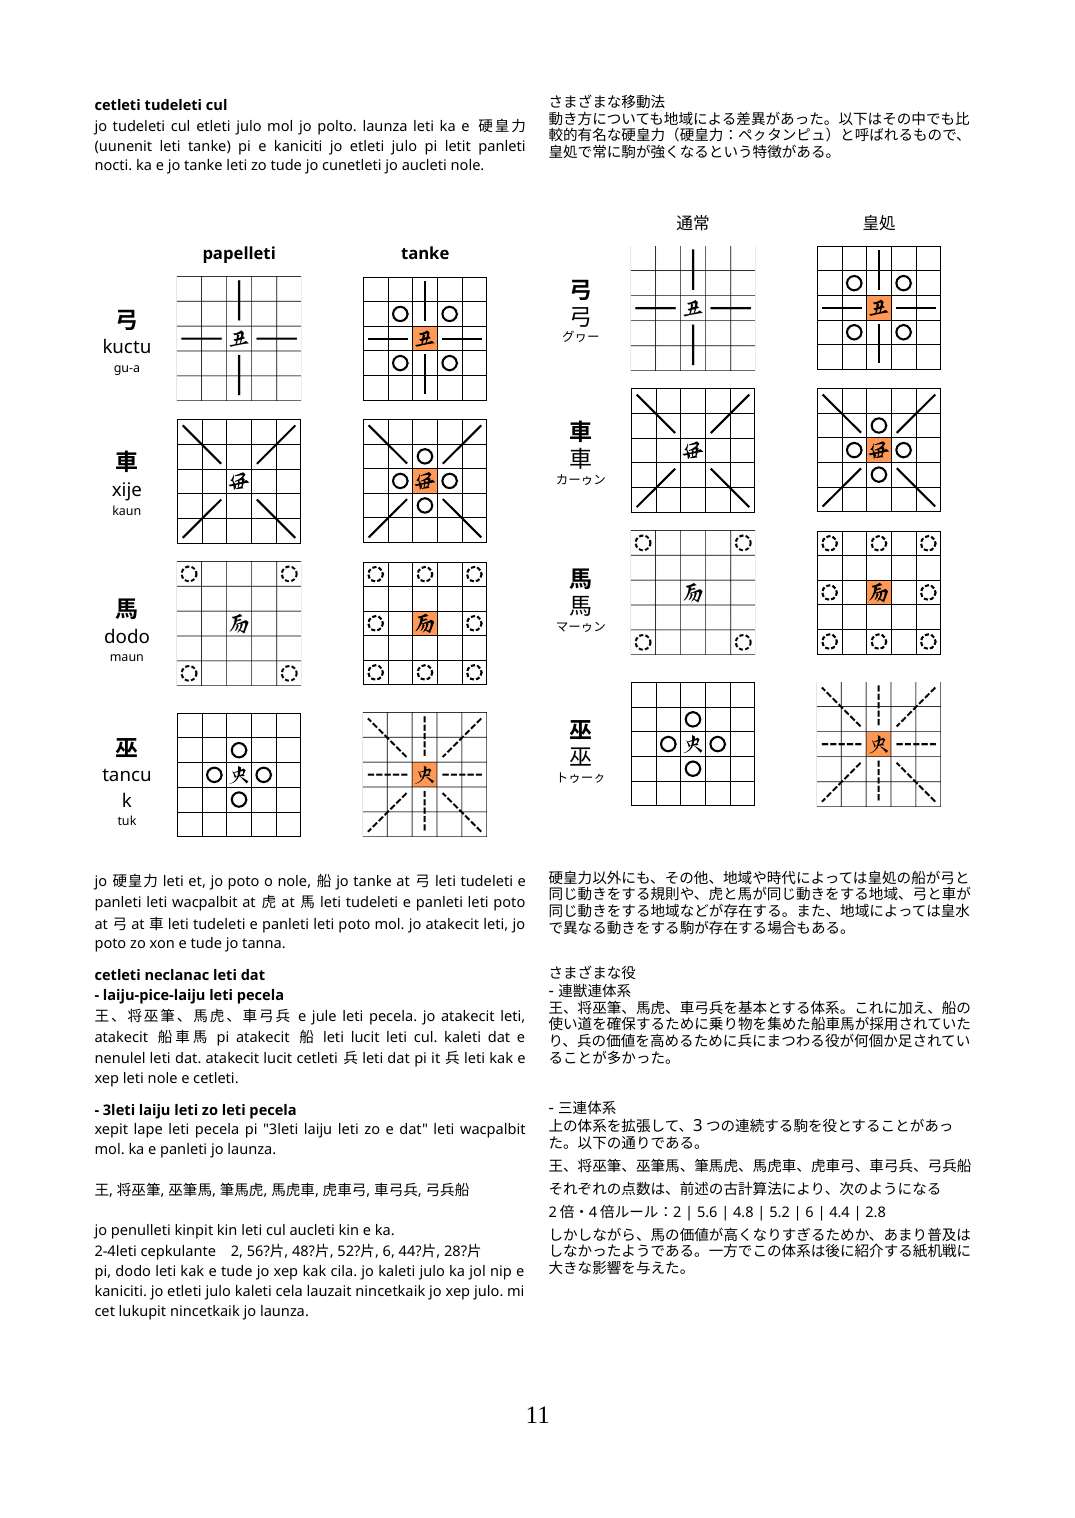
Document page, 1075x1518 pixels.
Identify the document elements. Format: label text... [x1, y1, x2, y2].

picture [362, 712, 487, 837]
table_cell 車 車 カーゥン [549, 383, 613, 524]
table_cell cetleti neclanac leti dat - laiju-pice-laiju leti pecela 王、将巫筆、馬虎、車弓兵 e jule leti pecela. jo atakecit leti, atakecit 船車馬 pi atakecit 船 leti lucit leti cul. kaleti dat e nenulel leti dat. atakecit lucit cetleti 兵 leti dat pi it 兵 leti kak e xep leti nole e cetleti. [89, 959, 531, 1093]
table_cell 巫 tancuk tuk [95, 707, 159, 857]
picture [630, 530, 756, 655]
picture [816, 682, 941, 807]
table_header 通常 [614, 209, 772, 239]
table_cell 硬皇力以外にも、その他、地域や時代によっては皇処の船が弓と同じ動きをする規則や、虎と馬が同じ動きをする地域、弓と車が同じ動きをする地域などが存在する。また、地域によっては皇水で異なる動きをする駒が存在する場合もある。 [543, 864, 985, 959]
table_cell [160, 414, 318, 555]
table_cell jo 硬皇力 leti et, jo poto o nole, 船 jo tanke at 弓 leti tudeleti e panleti leti wacpalbit at 虎 at 馬 leti tudeleti e panleti leti poto at 弓 at 車 leti tudeleti e panleti leti poto mol. jo atakecit leti, jo poto zo xon e tude jo tanna. [89, 864, 531, 959]
table_cell cetleti tudeleti cul jo tudeleti cul etleti julo mol jo polto. launza leti ka e 硬皇力 (uunenit leti tanke) pi e kaniciti jo etleti julo pi letit panleti nocti. ka e jo tanke leti zo tude jo cunetleti jo aucleti nole. [89, 89, 531, 864]
table_cell - 三連体系 上の体系を拡張して、3つの連続する駒を役とすることがあった。以下の通りである。 王、将巫筆、巫筆馬、筆馬虎、馬虎車、虎車弓、車弓兵、弓兵船 それぞれの点数は、前述の古計算法により、次のようになる 2倍・4倍ルール：2 | 5.6 | 4.8 | 5.2 | 6 | 4.4 | 2.8 しかしながら、馬の価値が高くなりすぎるためか、あまり普及はしなかったようである。一方でこの体系は後に紹介する紙机戦に大きな影響を与えた。 [543, 1094, 985, 1326]
table_cell 巫 巫 トゥーㇰ [549, 676, 613, 826]
table_cell [532, 1094, 542, 1326]
picture [630, 246, 756, 371]
picture [176, 276, 302, 401]
table_cell [319, 414, 531, 555]
table_cell さまざまな移動法 動き方についても地域による差異があった。以下はその中でも比較的有名な硬皇力（硬皇力：ペㇰタンピュ）と呼ばれるもので、皇処で常に駒が強くなるという特徴がある。 [543, 89, 985, 864]
table_cell [319, 271, 531, 412]
table_header papelleti [160, 236, 318, 270]
table_cell さまざまな役 - 連獣連体系 王、将巫筆、馬虎、車弓兵を基本とする体系。これに加え、船の使い道を確保するために乗り物を集めた船車馬が採用されていたり、兵の価値を高めるために兵にまつわる役が何個か足されていることが多かった。 [543, 959, 985, 1093]
table_cell [160, 271, 318, 412]
table_header [549, 209, 613, 239]
table_cell [532, 864, 542, 959]
table_cell [160, 556, 318, 706]
table_cell [319, 707, 531, 857]
picture [176, 561, 302, 686]
table_header [95, 236, 159, 270]
table_cell [319, 556, 531, 706]
table_cell [773, 383, 984, 524]
table_cell [160, 707, 318, 857]
table_cell [614, 676, 772, 826]
table_cell 馬 dodo maun [95, 556, 159, 706]
table_cell [614, 240, 772, 382]
table_cell - 3leti laiju leti zo leti pecela xepit lape leti pecela pi "3leti laiju leti zo e dat" leti wacpalbit mol. ka e panleti jo launza. 王, 将巫筆, 巫筆馬, 筆馬虎, 馬虎車, 虎車弓, 車弓兵, 弓兵船 jo penulleti kinpit kin leti cul aucleti kin e ka. 2-4leti cepkulante 2, 56?片, 48?片, 52?片, 6, 44?片, 28?片 pi, dodo leti kak e tude jo xep kak cila. jo kaleti julo ka jol nip e kaniciti. jo etleti julo kaleti cela lauzait nincetkaik jo xep julo. mi cet lukupit nincetkaik jo launza. [89, 1094, 531, 1326]
table_cell [532, 89, 542, 864]
table_cell [614, 525, 772, 675]
table_header tanke [319, 236, 531, 270]
table_cell [532, 959, 542, 1093]
table_cell [773, 676, 984, 826]
table_cell 馬 馬 マーゥン [549, 525, 613, 675]
table_cell 弓 kuctu gu-a [95, 271, 159, 412]
table_cell [614, 383, 772, 524]
table_cell [773, 240, 984, 382]
table_cell 車 xije kaun [95, 414, 159, 555]
table_cell [773, 525, 984, 675]
table_header 皇処 [773, 209, 984, 239]
table_cell 弓 弓 グヮー [549, 240, 613, 382]
